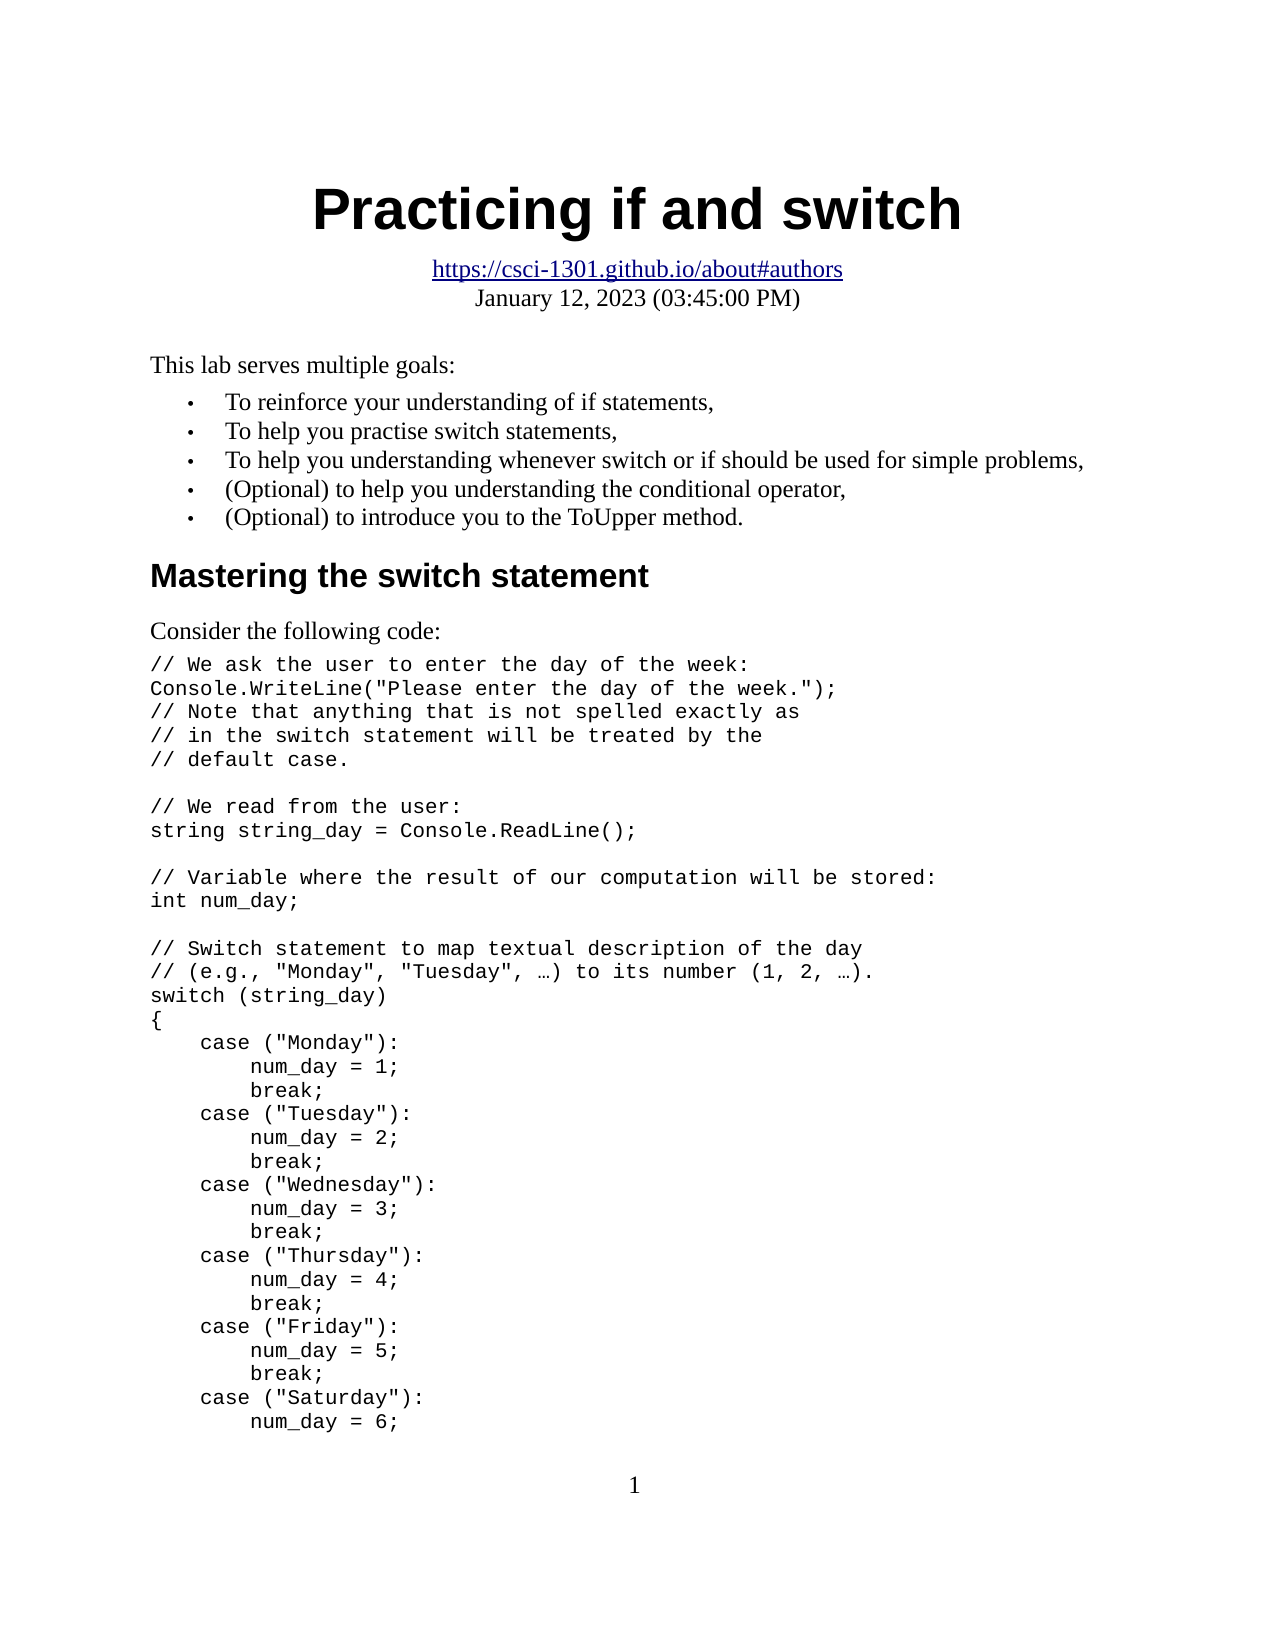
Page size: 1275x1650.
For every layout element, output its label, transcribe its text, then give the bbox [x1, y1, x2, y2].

list To help you practise switch statements, [187, 416, 1125, 445]
text case ("Tuesday"): [150, 1103, 1125, 1127]
text January 12, 2023 (03:45:00 PM) [150, 283, 1125, 312]
text // Switch statement to map textual description of the day [150, 938, 1125, 961]
text // We ask the user to enter the day of the week: [150, 654, 1125, 678]
subtitle Mastering the switch statement [150, 556, 1125, 595]
text Consider the following code: [150, 616, 1125, 645]
text break; [150, 1292, 1125, 1316]
list (Optional) to introduce you to the ToUpper method. [187, 502, 1125, 531]
text break; [150, 1363, 1125, 1387]
text // default case. [150, 749, 1125, 772]
list To reinforce your understanding of if statements, [187, 387, 1125, 416]
list (Optional) to help you understanding the conditional operator, [187, 474, 1125, 502]
text { [150, 1009, 1125, 1032]
text case ("Wednesday"): [150, 1174, 1125, 1198]
text break; [150, 1080, 1125, 1103]
text // in the switch statement will be treated by the [150, 725, 1125, 749]
text string string_day = Console.ReadLine(); [150, 819, 1125, 843]
text num_day = 2; [150, 1127, 1125, 1151]
text break; [150, 1151, 1125, 1174]
text // (e.g., "Monday", "Tuesday", …) to its number (1, 2, …). [150, 961, 1125, 985]
text num_day = 6; [150, 1411, 1125, 1434]
title Practicing if and switch [150, 175, 1125, 242]
text break; [150, 1222, 1125, 1245]
text case ("Monday"): [150, 1032, 1125, 1056]
list To help you understanding whenever switch or if should be used for simple problems, [187, 445, 1125, 474]
text num_day = 4; [150, 1269, 1125, 1292]
text This lab serves multiple goals: [150, 350, 1125, 378]
text // Variable where the result of our computation will be stored: [150, 867, 1125, 891]
text https://csci-1301.github.io/about#authors [150, 254, 1125, 283]
text // We read from the user: [150, 796, 1125, 819]
text // Note that anything that is not spelled exactly as [150, 701, 1125, 725]
text case ("Thursday"): [150, 1245, 1125, 1269]
text case ("Saturday"): [150, 1387, 1125, 1411]
text switch (string_day) [150, 985, 1125, 1009]
text num_day = 1; [150, 1056, 1125, 1080]
text num_day = 5; [150, 1340, 1125, 1363]
text num_day = 3; [150, 1198, 1125, 1222]
text case ("Friday"): [150, 1316, 1125, 1340]
text int num_day; [150, 891, 1125, 914]
text Console.WriteLine("Please enter the day of the week."); [150, 678, 1125, 701]
